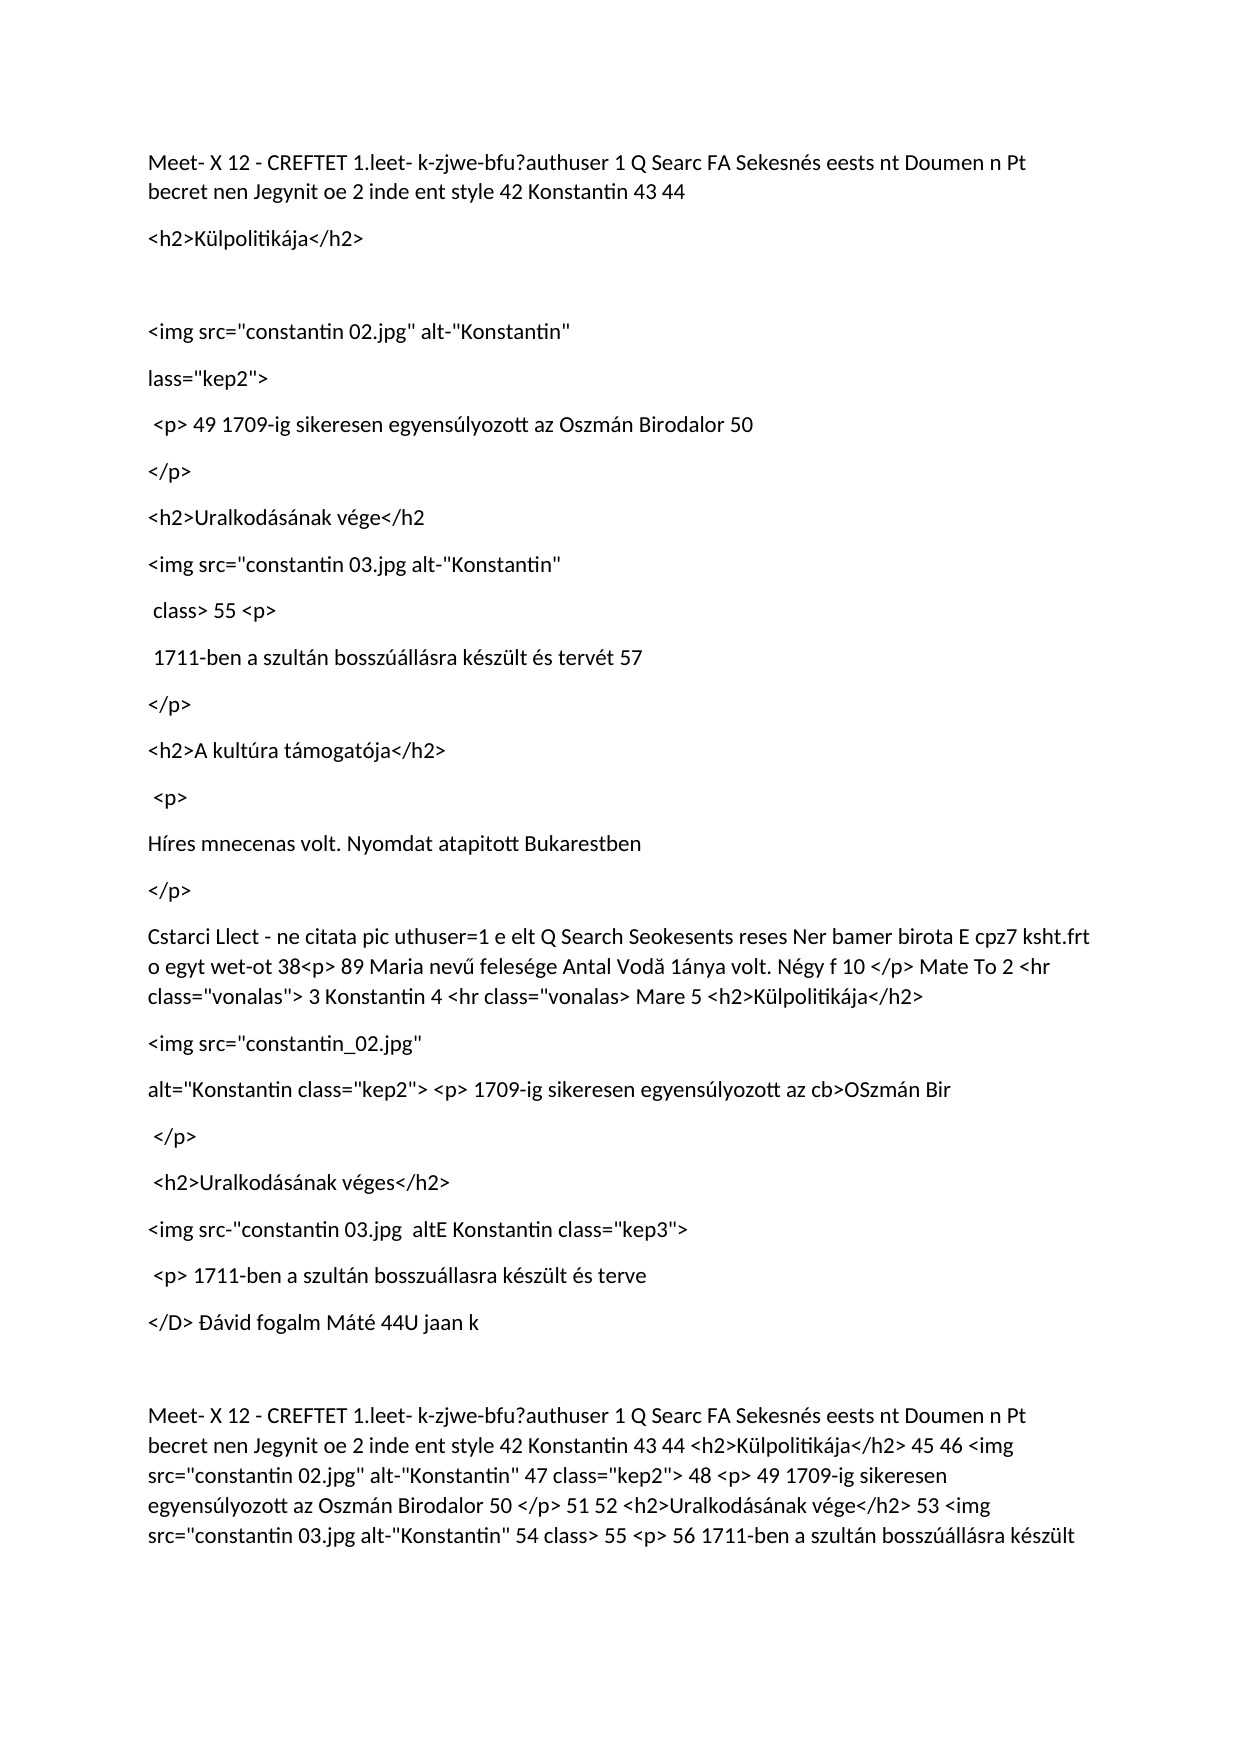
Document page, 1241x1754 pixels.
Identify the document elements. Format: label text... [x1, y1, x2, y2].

text <p> 49 1709-ig sikeresen egyensúlyozott az Oszmán Birodalor 50 [148, 410, 1093, 438]
text </p> [148, 876, 1093, 904]
text <p> [148, 783, 1093, 811]
text lass="kep2"> [148, 364, 1093, 392]
text <img src="constantin 03.jpg alt-"Konstantin" [148, 550, 1093, 578]
text 1711-ben a szultán bosszúállásra készült és tervét 57 [148, 643, 1093, 671]
text <p> 1711-ben a szultán bosszuállasra készült és terve [148, 1262, 1093, 1290]
text Híres mnecenas volt. Nyomdat atapitott Bukarestben [148, 829, 1093, 857]
text <h2>A kultúra támogatója</h2> [148, 736, 1093, 764]
text </p> [148, 1122, 1093, 1150]
text </p> [148, 690, 1093, 718]
text Cstarci Llect - ne citata pic uthuser=1 e elt Q Search Seokesents reses Ner bamer birota E cpz7 ksht.frt o egyt wet-ot 38<p> 89 Maria nevű felesége Antal Vodă 1ánya volt. Négy f 10 </p> Mate To 2 <hr class="vonalas"> 3 Konstantin 4 <hr class="vonalas> Mare 5 <h2>Külpolitikája</h2> [148, 922, 1093, 1010]
text <img src="constantin_02.jpg" [148, 1029, 1093, 1057]
text </D> Đávid fogalm Máté 44U jaan k [148, 1308, 1093, 1336]
text Meet- X 12 - CREFTET 1.leet- k-zjwe-bfu?authuser 1 Q Searc FA Sekesnés eests nt Doumen n Pt becret nen Jegynit oe 2 inde ent style 42 Konstantin 43 44 [148, 148, 1093, 206]
text Meet- X 12 - CREFTET 1.leet- k-zjwe-bfu?authuser 1 Q Searc FA Sekesnés eests nt Doumen n Pt becret nen Jegynit oe 2 inde ent style 42 Konstantin 43 44 <h2>Külpolitikája</h2> 45 46 <img src="constantin 02.jpg" alt-"Konstantin" 47 class="kep2"> 48 <p> 49 1709-ig sikeresen egyensúlyozott az Oszmán Birodalor 50 </p> 51 52 <h2>Uralkodásának vége</h2> 53 <img src="constantin 03.jpg alt-"Konstantin" 54 class> 55 <p> 56 1711-ben a szultán bosszúállásra készült [148, 1401, 1093, 1549]
text </p> [148, 457, 1093, 485]
text class> 55 <p> [148, 597, 1093, 624]
text <img src-"constantin 03.jpg altE Konstantin class="kep3"> [148, 1215, 1093, 1243]
text alt="Konstantin class="kep2"> <p> 1709-ig sikeresen egyensúlyozott az cb>OSzmán Bir [148, 1075, 1093, 1103]
text <img src="constantin 02.jpg" alt-"Konstantin" [148, 317, 1093, 345]
text <h2>Uralkodásának véges</h2> [148, 1168, 1093, 1197]
text <h2>Uralkodásának vége</h2 [148, 503, 1093, 531]
text <h2>Külpolitikája</h2> [148, 224, 1093, 252]
